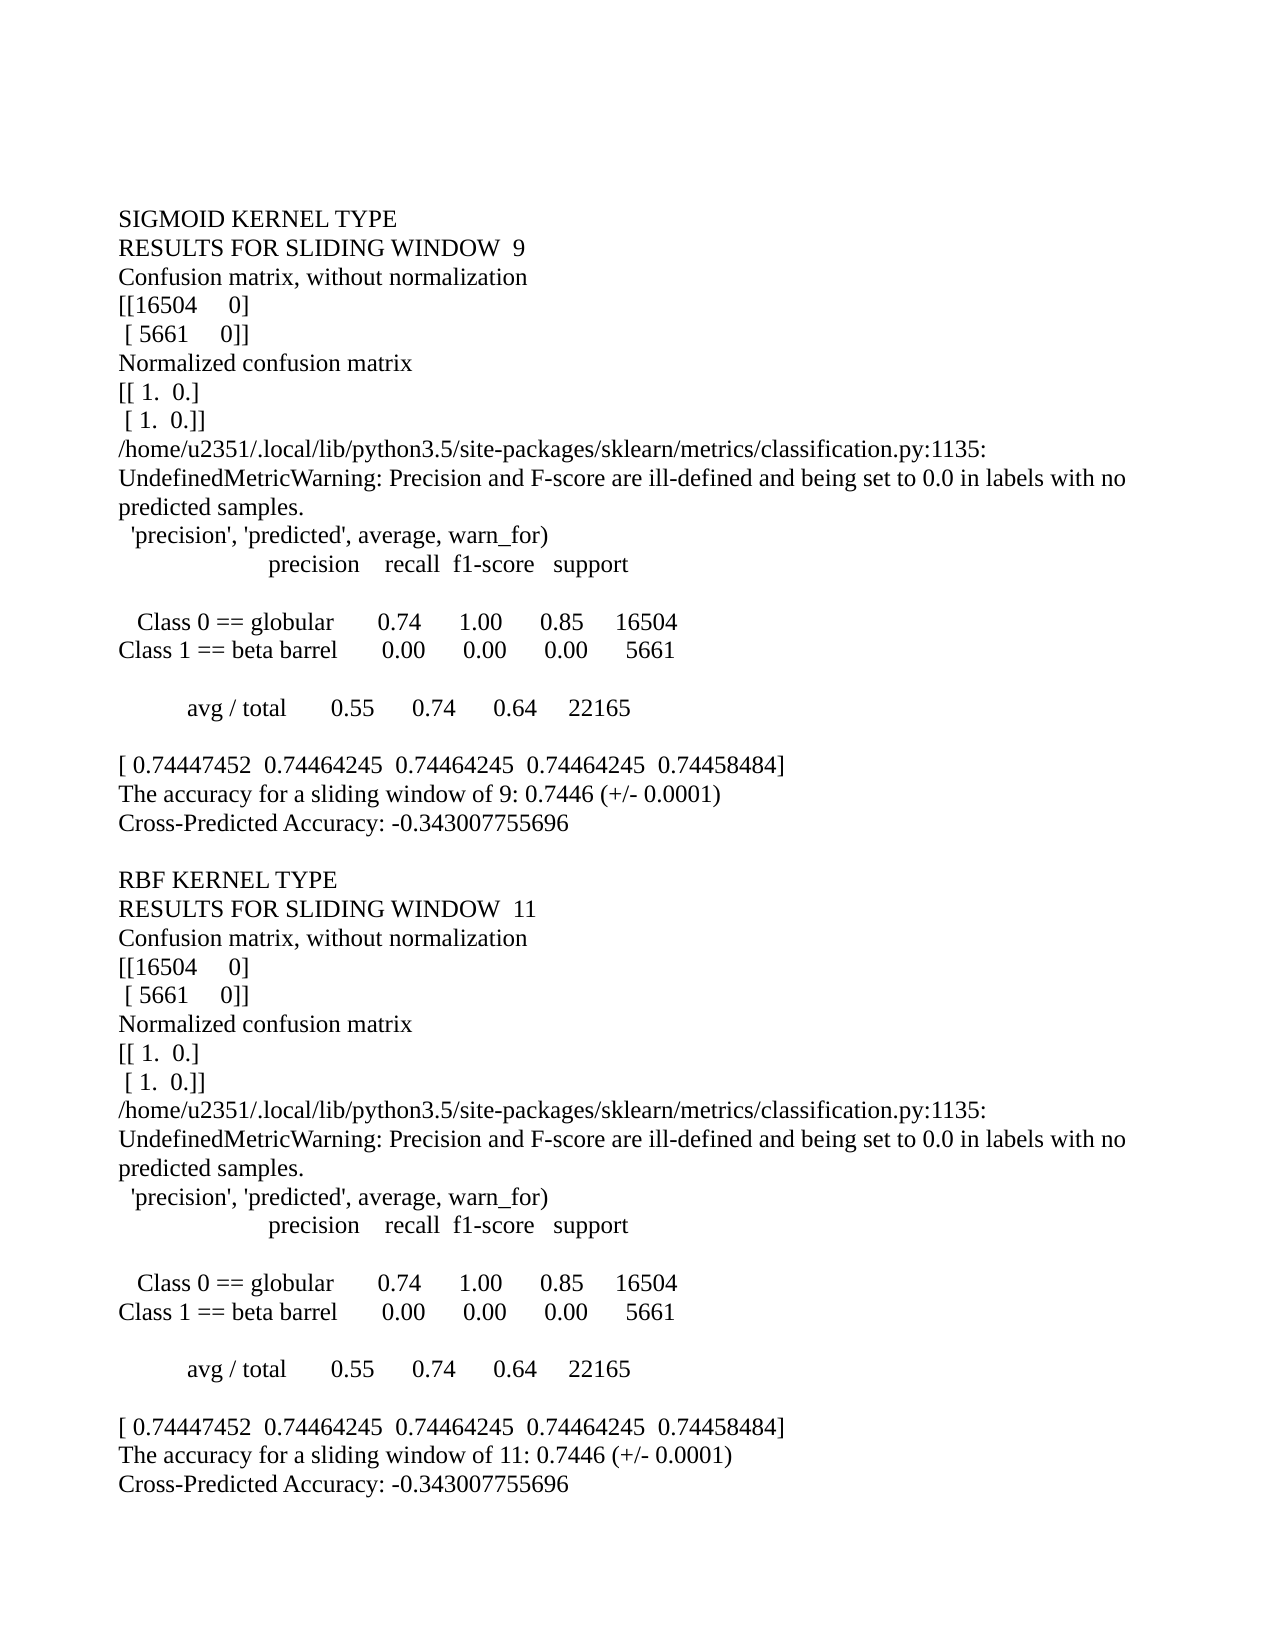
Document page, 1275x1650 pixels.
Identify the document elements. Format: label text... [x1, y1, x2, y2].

text [[ 1. 0.] [118, 377, 1157, 406]
text The accuracy for a sliding window of 9: 0.7446 (+/- 0.0001) [118, 779, 1157, 808]
text precision recall f1-score support [118, 549, 1157, 578]
text Confusion matrix, without normalization [118, 262, 1157, 291]
text Cross-Predicted Accuracy: -0.343007755696 [118, 808, 1157, 837]
text Class 1 == beta barrel 0.00 0.00 0.00 5661 [118, 1297, 1157, 1326]
text Class 0 == globular 0.74 1.00 0.85 16504 [118, 607, 1157, 636]
text RBF KERNEL TYPE [118, 866, 1157, 894]
text Normalized confusion matrix [118, 348, 1157, 377]
text [ 1. 0.]] [118, 1067, 1157, 1096]
text [ 0.74447452 0.74464245 0.74464245 0.74464245 0.74458484] [118, 1412, 1157, 1441]
text 'precision', 'predicted', average, warn_for) [118, 521, 1157, 549]
text [ 5661 0]] [118, 981, 1157, 1009]
text Confusion matrix, without normalization [118, 923, 1157, 952]
text [[16504 0] [118, 291, 1157, 319]
text 'precision', 'predicted', average, warn_for) [118, 1182, 1157, 1211]
text RESULTS FOR SLIDING WINDOW 9 [118, 233, 1157, 262]
text [[ 1. 0.] [118, 1038, 1157, 1067]
text /home/u2351/.local/lib/python3.5/site-packages/sklearn/metrics/classification.py:1135: UndefinedMetricWarning: Precision and F-score are ill-defined and being set to 0.0 in labels with no predicted samples. [118, 1096, 1157, 1182]
text RESULTS FOR SLIDING WINDOW 11 [118, 894, 1157, 923]
text Normalized confusion matrix [118, 1009, 1157, 1038]
text Cross-Predicted Accuracy: -0.343007755696 [118, 1469, 1157, 1498]
text [ 1. 0.]] [118, 406, 1157, 434]
text [ 5661 0]] [118, 319, 1157, 348]
text avg / total 0.55 0.74 0.64 22165 [118, 1354, 1157, 1383]
text Class 1 == beta barrel 0.00 0.00 0.00 5661 [118, 636, 1157, 664]
text SIGMOID KERNEL TYPE [118, 204, 1157, 233]
text /home/u2351/.local/lib/python3.5/site-packages/sklearn/metrics/classification.py:1135: UndefinedMetricWarning: Precision and F-score are ill-defined and being set to 0.0 in labels with no predicted samples. [118, 434, 1157, 521]
text precision recall f1-score support [118, 1211, 1157, 1239]
text avg / total 0.55 0.74 0.64 22165 [118, 693, 1157, 722]
text [ 0.74447452 0.74464245 0.74464245 0.74464245 0.74458484] [118, 751, 1157, 779]
text The accuracy for a sliding window of 11: 0.7446 (+/- 0.0001) [118, 1441, 1157, 1469]
text Class 0 == globular 0.74 1.00 0.85 16504 [118, 1268, 1157, 1297]
text [[16504 0] [118, 952, 1157, 981]
